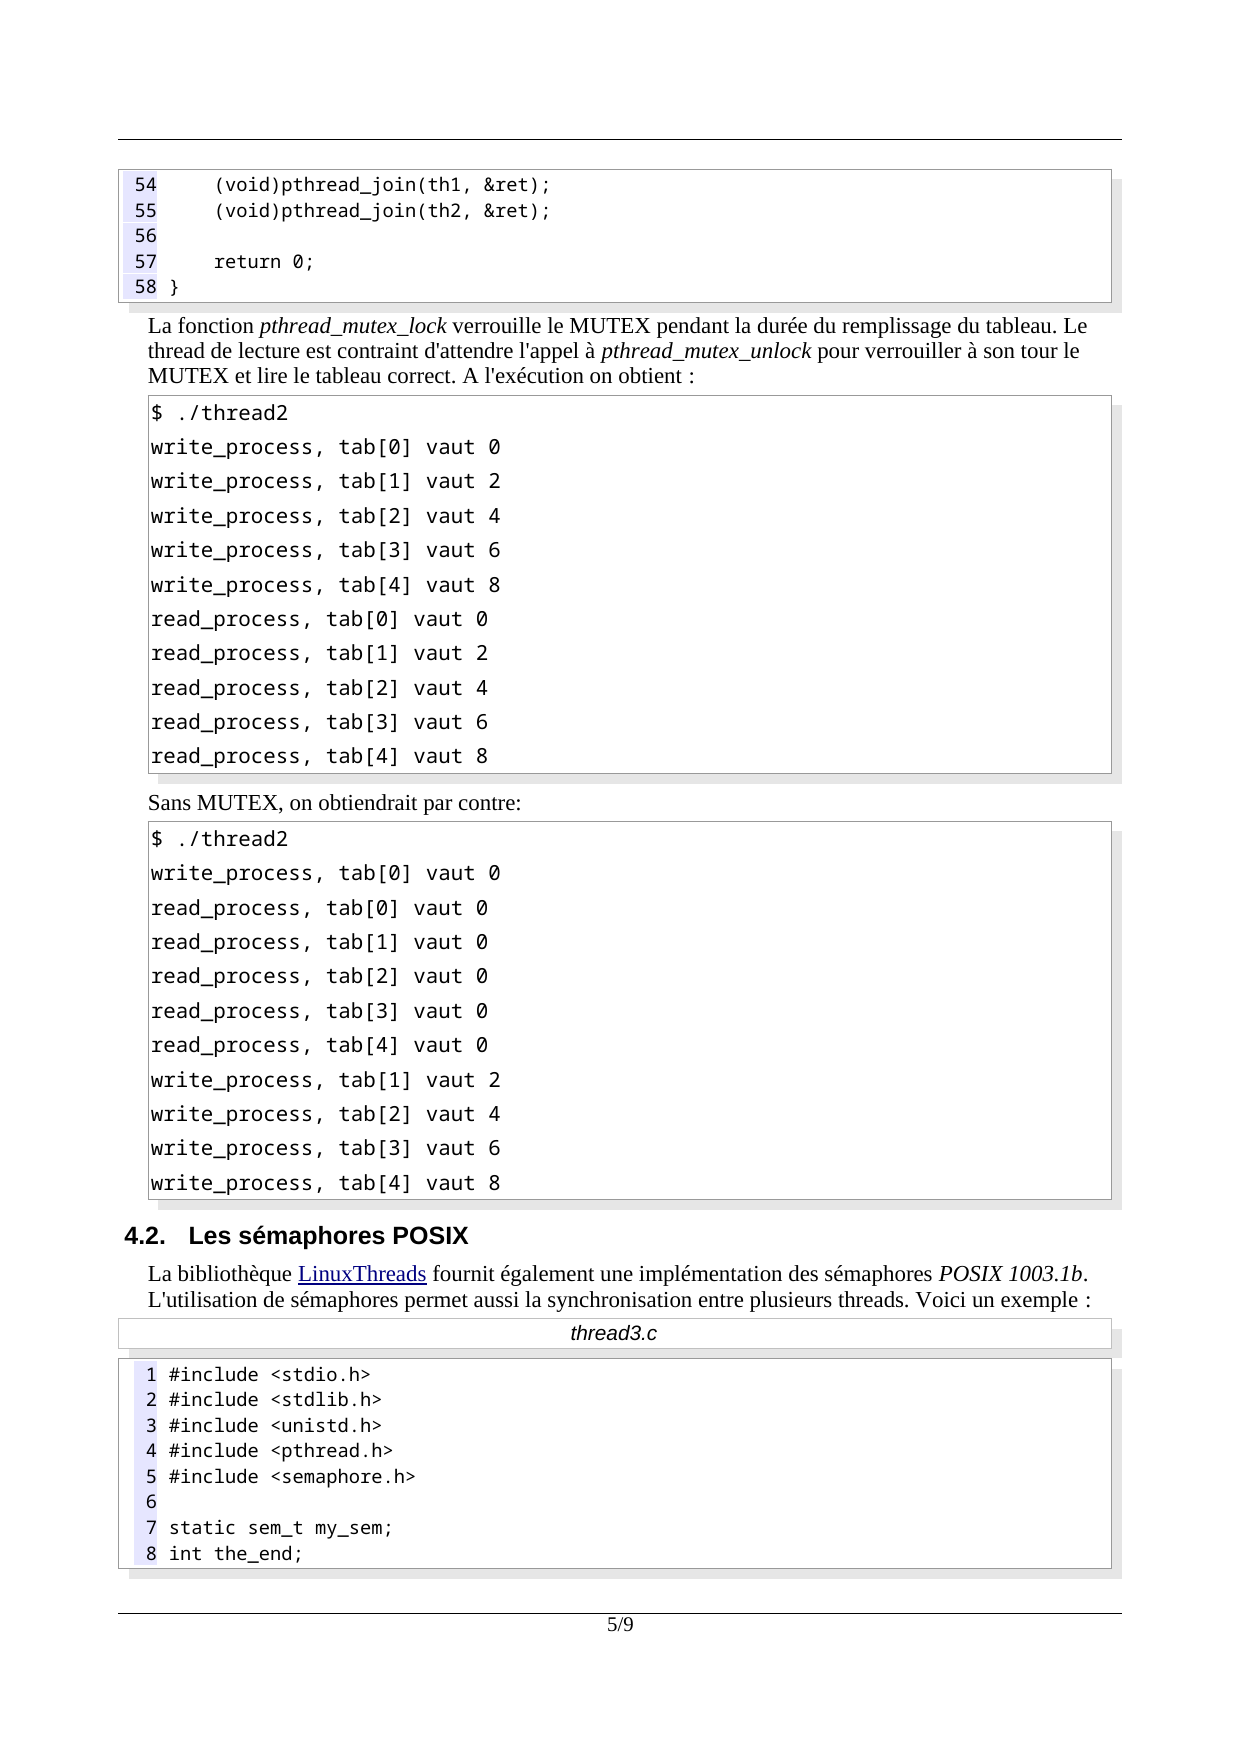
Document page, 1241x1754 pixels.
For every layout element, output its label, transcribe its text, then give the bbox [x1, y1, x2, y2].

text read_process, tab[2] vaut 0 [149, 958, 1111, 990]
text $ ./thread2 [149, 396, 1111, 426]
list return 0; [157, 245, 1111, 271]
text write_process, tab[2] vaut 4 [149, 498, 1111, 529]
list (void)pthread_join(th1, &ret); [119, 170, 1111, 194]
text La fonction pthread_mutex_lock verrouille le MUTEX pendant la durée du remplissage du tableau. Le thread de lecture est contraint d'attendre l'appel à pthread_mutex_unlock pour verrouiller à son tour le MUTEX et lire le tableau correct. A l'exécution on obtient : [148, 313, 1122, 389]
list #include <pthread.h> [157, 1435, 1111, 1460]
text write_process, tab[0] vaut 0 [149, 855, 1111, 887]
text La bibliothèque LinuxThreads fournit également une implémentation des sémaphores POSIX 1003.1b. L'utilisation de sémaphores permet aussi la synchronisation entre plusieurs threads. Voici un exemple : [148, 1261, 1122, 1312]
list static sem_t my_sem; [157, 1511, 1111, 1537]
list int the_end; [119, 1537, 1111, 1568]
text write_process, tab[4] vaut 8 [149, 567, 1111, 598]
list #include <stdio.h> [119, 1359, 1111, 1384]
list #include <unistd.h> [157, 1409, 1111, 1435]
text $ ./thread2 [149, 822, 1111, 852]
text write_process, tab[2] vaut 4 [149, 1096, 1111, 1127]
subtitle Les sémaphores POSIX [124, 1222, 1122, 1250]
text read_process, tab[0] vaut 0 [149, 601, 1111, 633]
list #include <stdlib.h> [157, 1384, 1111, 1409]
text read_process, tab[1] vaut 2 [149, 636, 1111, 667]
list } [119, 271, 1111, 302]
list [119, 1409, 134, 1435]
text write_process, tab[4] vaut 8 [149, 1165, 1111, 1199]
list (void)pthread_join(th2, &ret); [157, 194, 1111, 222]
list #include <semaphore.h> [157, 1460, 1111, 1489]
text Sans MUTEX, on obtiendrait par contre: [148, 790, 1122, 815]
text read_process, tab[3] vaut 0 [149, 993, 1111, 1024]
text write_process, tab[1] vaut 2 [149, 464, 1111, 495]
text write_process, tab[3] vaut 6 [149, 532, 1111, 564]
text thread3.c [119, 1319, 1111, 1347]
text write_process, tab[1] vaut 2 [149, 1062, 1111, 1093]
text write_process, tab[0] vaut 0 [149, 429, 1111, 461]
text write_process, tab[3] vaut 6 [149, 1130, 1111, 1162]
text read_process, tab[4] vaut 0 [149, 1027, 1111, 1059]
text read_process, tab[4] vaut 8 [149, 739, 1111, 773]
text read_process, tab[0] vaut 0 [149, 890, 1111, 921]
text read_process, tab[3] vaut 6 [149, 704, 1111, 736]
text read_process, tab[2] vaut 4 [149, 670, 1111, 701]
text read_process, tab[1] vaut 0 [149, 924, 1111, 956]
